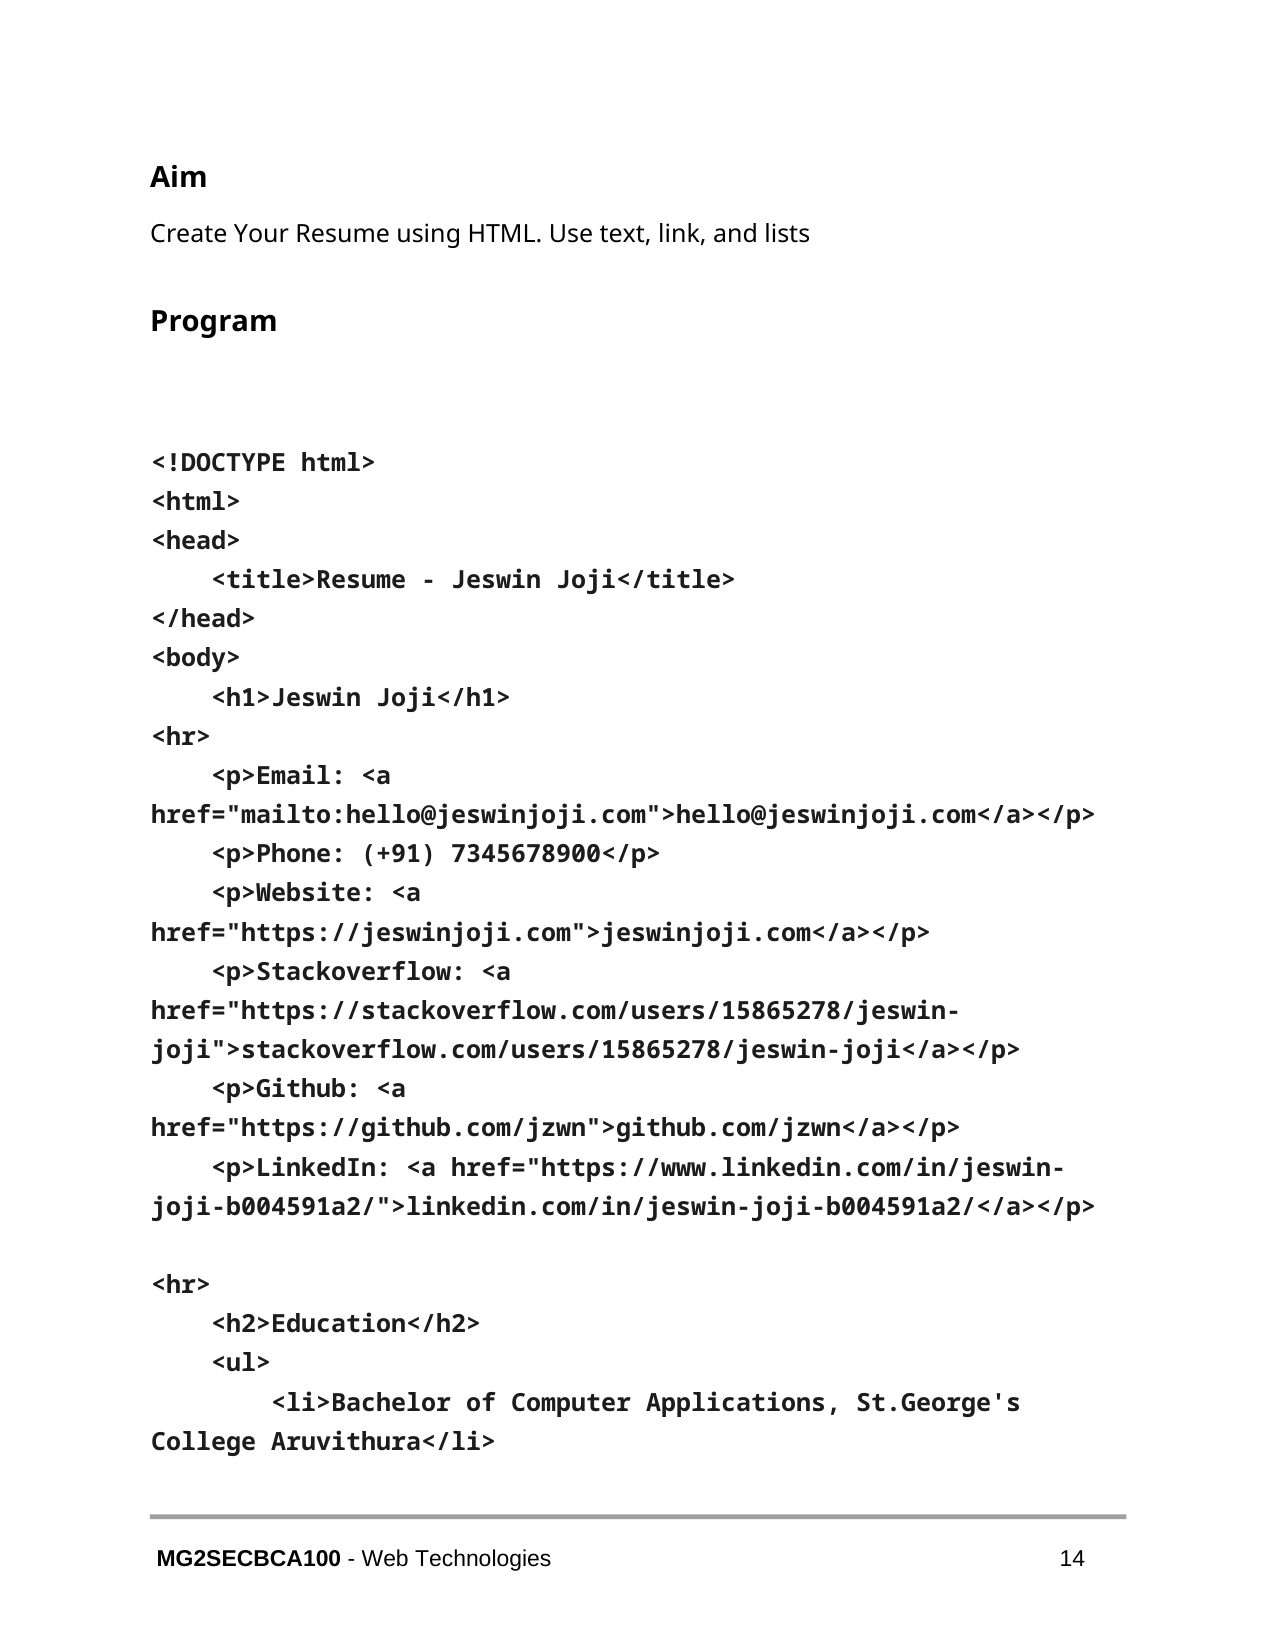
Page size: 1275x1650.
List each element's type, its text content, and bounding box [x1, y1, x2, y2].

text Aim [150, 156, 1125, 196]
table_header <!DOCTYPE html> <html> <head> <title>Resume - Jeswin Joji</title> </head> <body> <h1>Jeswin Joji</h1> <hr> <p>Email: <a href="mailto:hello@jeswinjoji.com">hello@jeswinjoji.com</a></p> <p>Phone: (+91) 7345678900</p> <p>Website: <a href="https://jeswinjoji.com">jeswinjoji.com</a></p> <p>Stackoverflow: <a href="https://stackoverflow.com/users/15865278/jeswin-joji">stackoverflow.com/users/15865278/jeswin-joji</a></p> <p>Github: <a href="https://github.com/jzwn">github.com/jzwn</a></p> <p>LinkedIn: <a href="https://www.linkedin.com/in/jeswin-joji-b004591a2/">linkedin.com/in/jeswin-joji-b004591a2/</a></p> <hr> <h2>Education</h2> <ul> <li>Bachelor of Computer Applications, St.George's College Aruvithura</li> [140, 405, 1110, 1462]
text Create Your Resume using HTML. Use text, link, and lists [150, 216, 1125, 250]
text Program [150, 300, 1125, 340]
